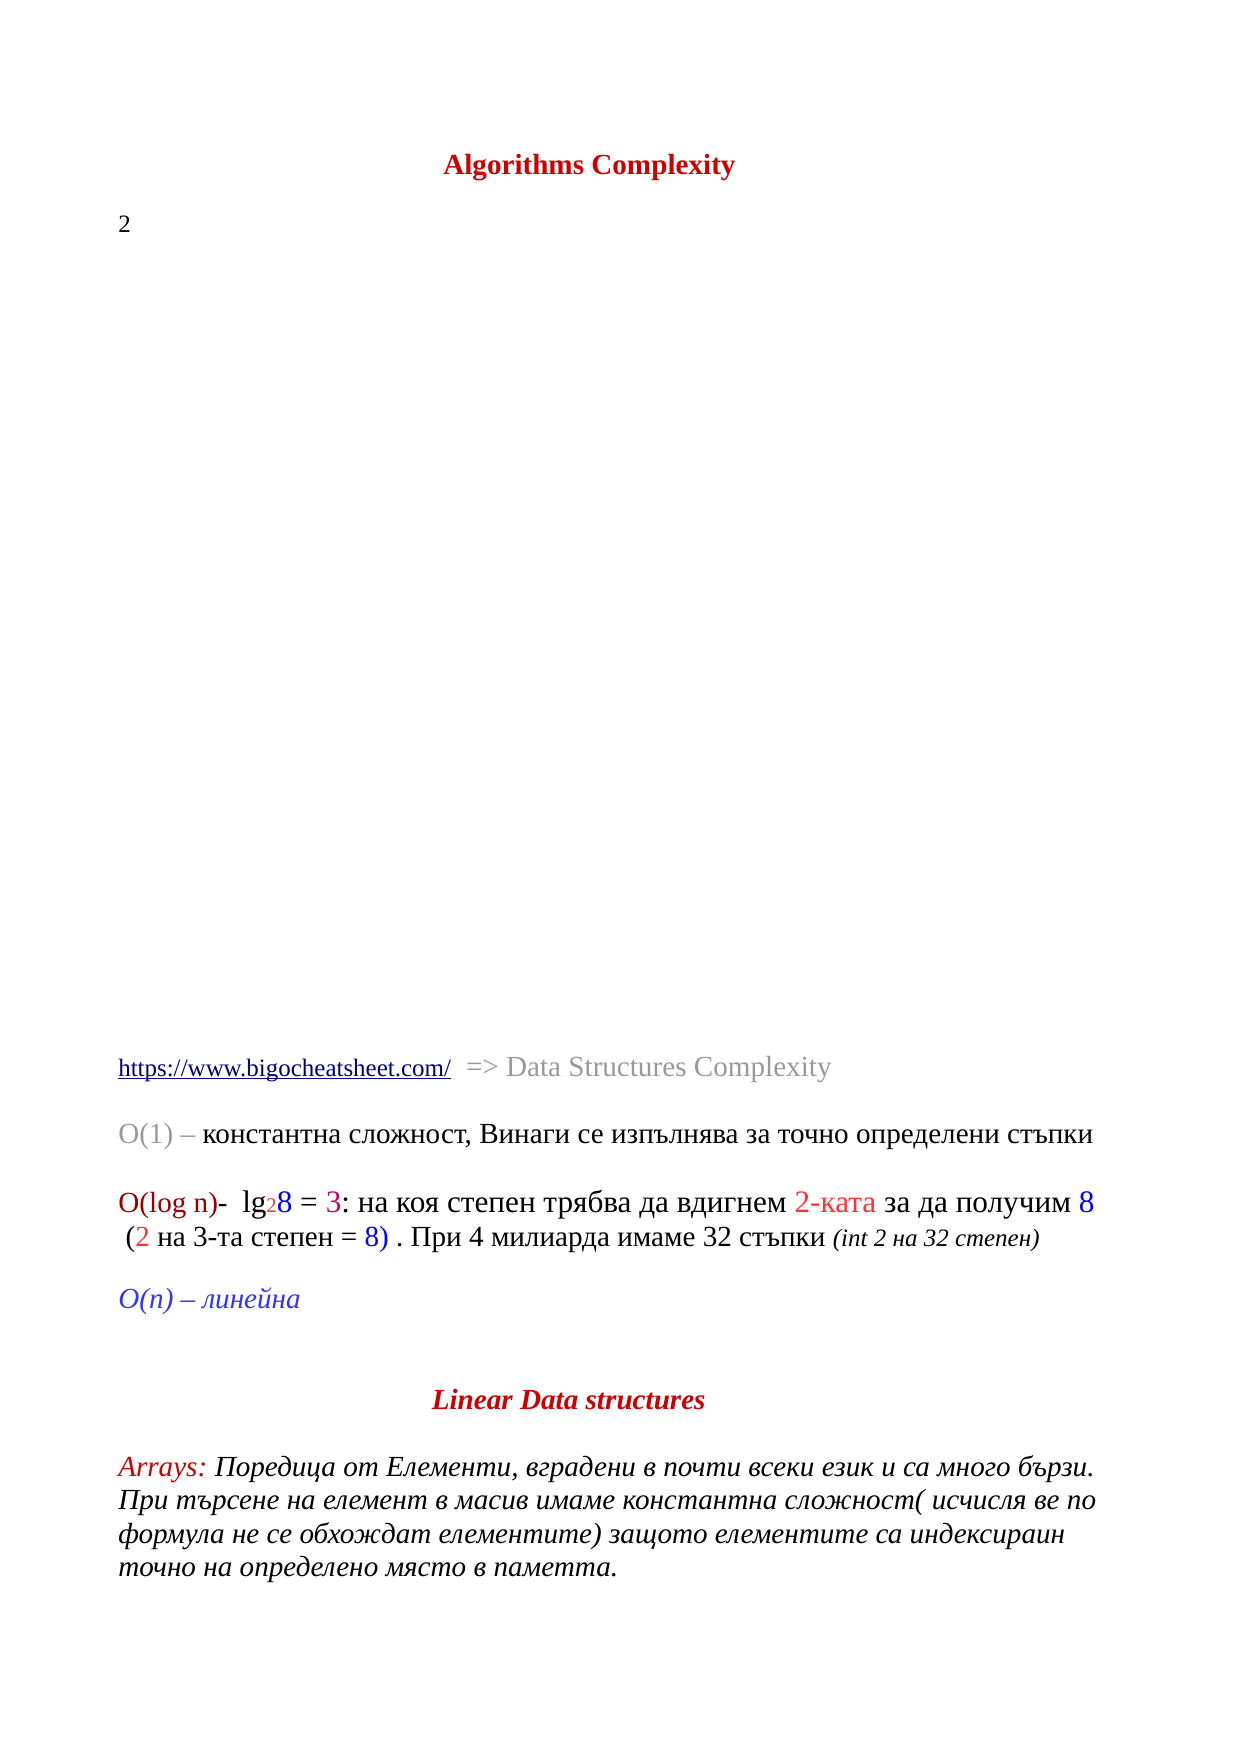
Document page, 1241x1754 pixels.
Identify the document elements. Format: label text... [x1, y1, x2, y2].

text https://www.bigocheatsheet.com/ => Data Structures Complexity [118, 1049, 1122, 1082]
text (2 на 3-та степен = 8) . При 4 милиарда имаме 32 стъпки (int 2 на 32 степен) [118, 1219, 1122, 1252]
text Arrays: Поредица от Елементи, вградени в почти всеки език и са много бързи. При търсене на елемент в масив имаме константна сложност( исчисля ве по формула не се обхождат елементите) защото елементите са индексираин точно на определено място в паметта. [118, 1449, 1122, 1583]
text О(n) – линейна [118, 1281, 1122, 1315]
text O(1) – константна сложност, Винаги се изпълнява за точно определени стъпки [118, 1116, 1122, 1149]
text 2 [118, 209, 1122, 1015]
text Algorithms Complexity [118, 147, 1122, 180]
text О(log n)- lg28 = 3: на коя степен трябва да вдигнем 2-ката за да получим 8 [118, 1183, 1122, 1219]
text Linear Data structures [118, 1382, 1122, 1415]
